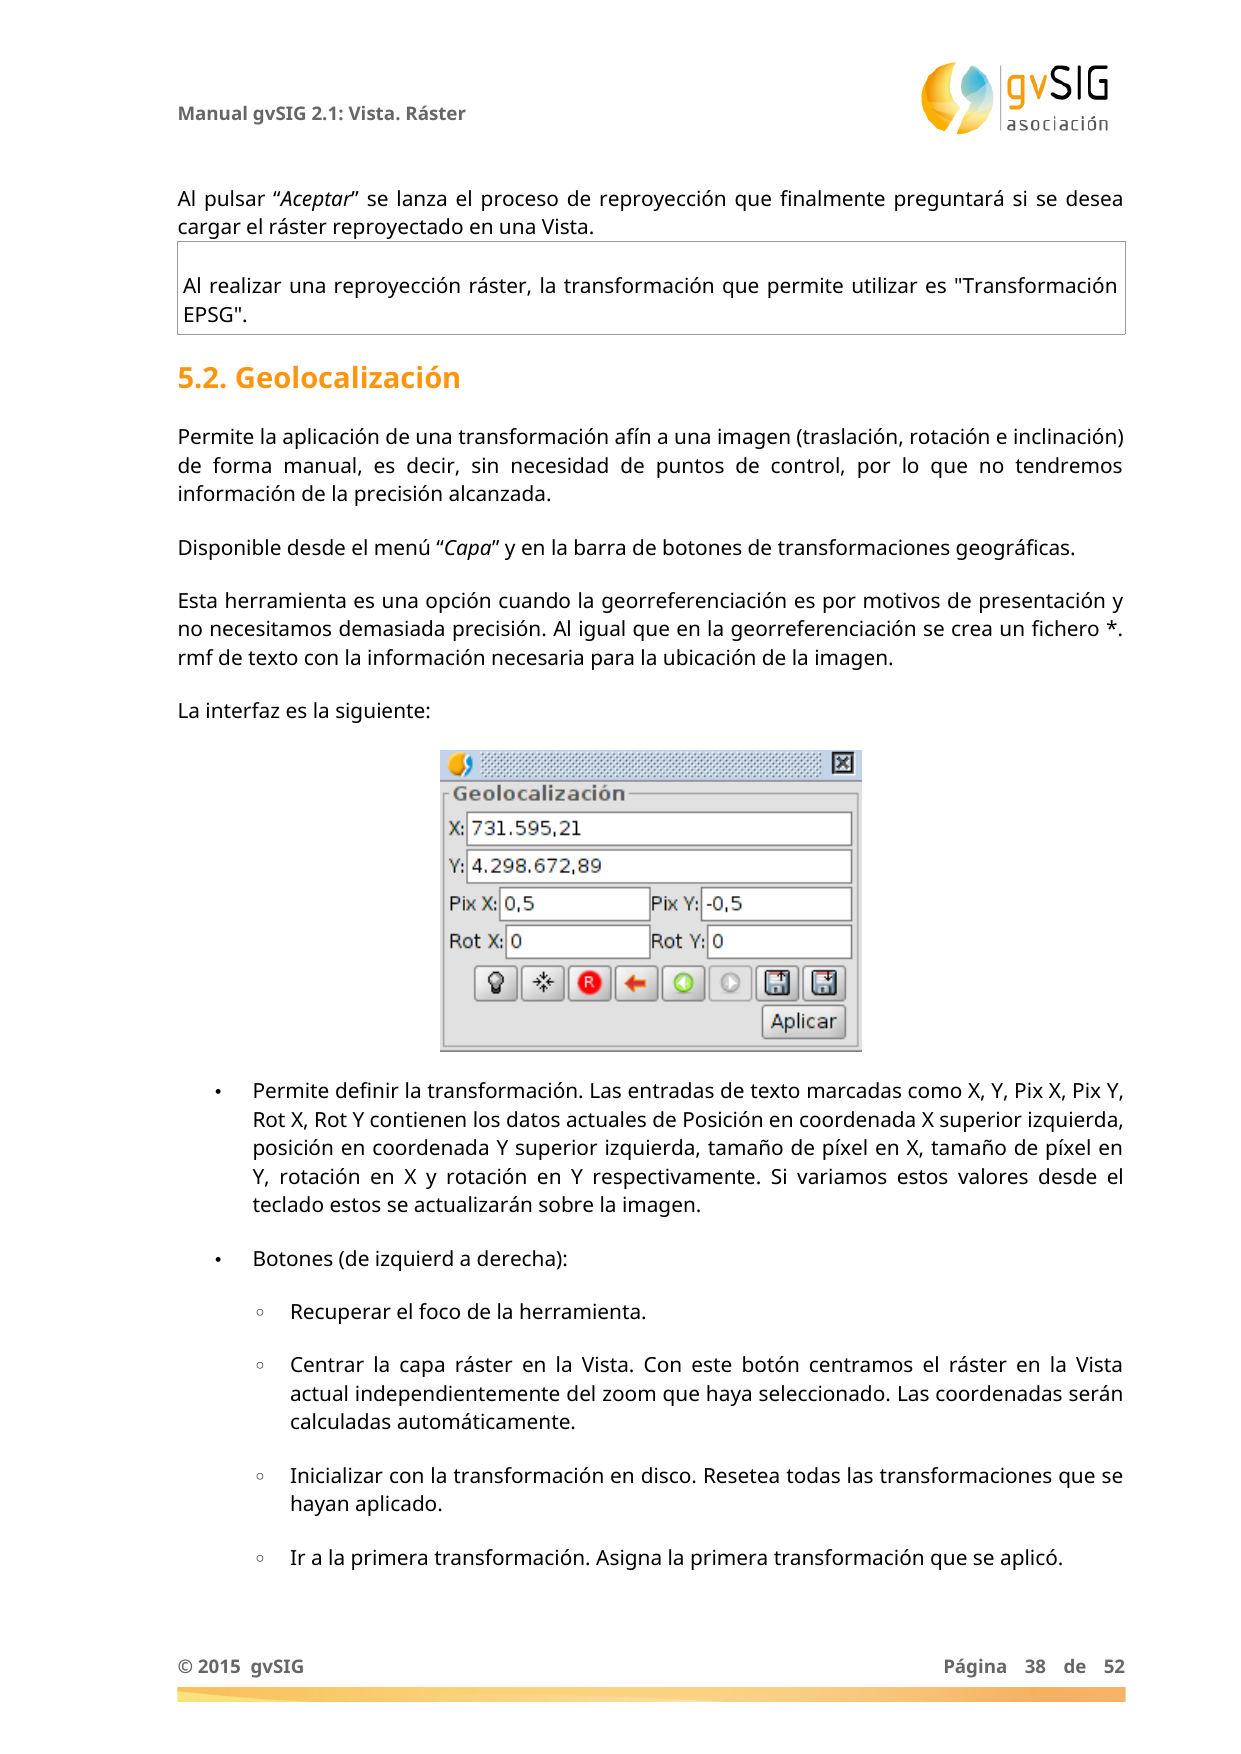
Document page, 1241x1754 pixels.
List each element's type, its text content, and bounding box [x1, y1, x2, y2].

list Botones (de izquierd a derecha): [215, 1244, 1125, 1272]
text Permite la aplicación de una transformación afín a una imagen (traslación, rotación e inclinación) de forma manual, es decir, sin necesidad de puntos de control, por lo que no tendremos información de la precisión alcanzada. [177, 422, 1125, 508]
picture [440, 750, 862, 1052]
text Disponible desde el menú “Capa” y en la barra de botones de transformaciones geográficas. [177, 533, 1125, 561]
list Ir a la primera transformación. Asigna la primera transformación que se aplicó. [252, 1543, 1125, 1571]
picture [177, 1687, 1126, 1702]
text La interfaz es la siguiente: [177, 696, 1125, 725]
picture [902, 47, 1122, 148]
table_header Al realizar una reproyección ráster, la transformación que permite utilizar es "Transformación EPSG". [178, 242, 1125, 334]
list Permite definir la transformación. Las entradas de texto marcadas como X, Y, Pix X, Pix Y, Rot X, Rot Y contienen los datos actuales de Posición en coordenada X superior izquierda, posición en coordenada Y superior izquierda, tamaño de píxel en X, tamaño de píxel en Y, rotación en X y rotación en Y respectivamente. Si variamos estos valores desde el teclado estos se actualizarán sobre la imagen. [215, 1076, 1125, 1219]
subtitle 5.2. Geolocalización [177, 358, 1125, 397]
list Recuperar el foco de la herramienta. [252, 1297, 1125, 1326]
text Al pulsar “Aceptar” se lanza el proceso de reproyección que finalmente preguntará si se desea cargar el ráster reproyectado en una Vista. [177, 184, 1125, 241]
list Inicializar con la transformación en disco. Resetea todas las transformaciones que se hayan aplicado. [252, 1461, 1125, 1518]
list Centrar la capa ráster en la Vista. Con este botón centramos el ráster en la Vista actual independientemente del zoom que haya seleccionado. Las coordenadas serán calculadas automáticamente. [252, 1351, 1125, 1436]
text Esta herramienta es una opción cuando la georreferenciación es por motivos de presentación y no necesitamos demasiada precisión. Al igual que en la georreferenciación se crea un fichero *. rmf de texto con la información necesaria para la ubicación de la imagen. [177, 586, 1125, 671]
